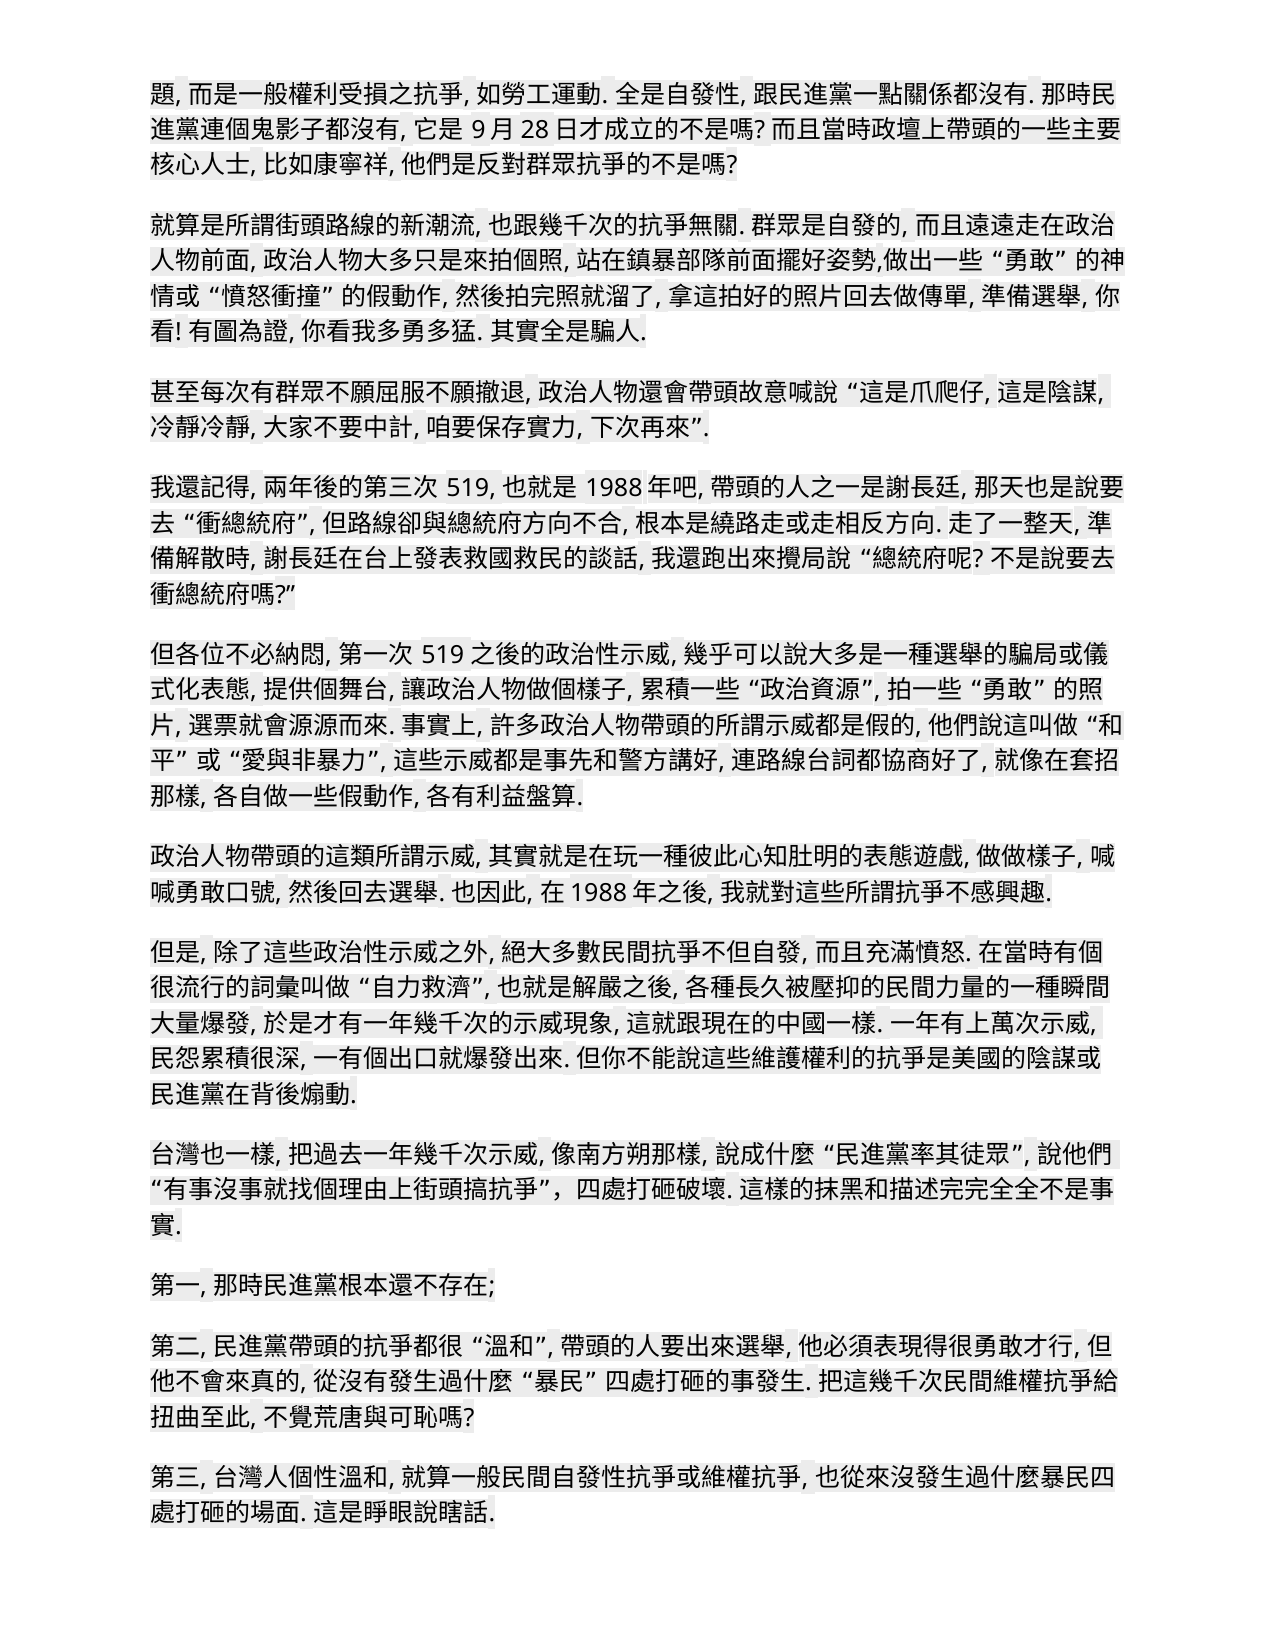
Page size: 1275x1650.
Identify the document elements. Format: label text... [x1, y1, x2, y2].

text 題, 而是一般權利受損之抗爭, 如勞工運動. 全是自發性, 跟民進黨一點關係都沒有. 那時民進黨連個鬼影子都沒有, 它是 9月28日才成立的不是嗎? 而且當時政壇上帶頭的一些主要核心人士, 比如康寧祥, 他們是反對群眾抗爭的不是嗎? [150, 75, 1125, 181]
text 但各位不必納悶, 第一次 519 之後的政治性示威, 幾乎可以說大多是一種選舉的騙局或儀式化表態, 提供個舞台, 讓政治人物做個樣子, 累積一些 “政治資源”, 拍一些 “勇敢” 的照片, 選票就會源源而來. 事實上, 許多政治人物帶頭的所謂示威都是假的, 他們說這叫做 “和平” 或 “愛與非暴力”, 這些示威都是事先和警方講好, 連路線台詞都協商好了, 就像在套招那樣, 各自做一些假動作, 各有利益盤算. [150, 635, 1125, 812]
text 但是, 除了這些政治性示威之外, 絕大多數民間抗爭不但自發, 而且充滿憤怒. 在當時有個很流行的詞彙叫做 “自力救濟”, 也就是解嚴之後, 各種長久被壓抑的民間力量的一種瞬間大量爆發, 於是才有一年幾千次的示威現象, 這就跟現在的中國一樣. 一年有上萬次示威, 民怨累積很深, 一有個出口就爆發出來. 但你不能說這些維護權利的抗爭是美國的陰謀或民進黨在背後煽動. [150, 933, 1125, 1110]
text 甚至每次有群眾不願屈服不願撤退, 政治人物還會帶頭故意喊說 “這是爪爬仔, 這是陰謀, 冷靜冷靜, 大家不要中計, 咱要保存實力, 下次再來”. [150, 373, 1125, 444]
text 就算是所謂街頭路線的新潮流, 也跟幾千次的抗爭無關. 群眾是自發的, 而且遠遠走在政治人物前面, 政治人物大多只是來拍個照, 站在鎮暴部隊前面擺好姿勢,做出一些 “勇敢” 的神情或 “憤怒衝撞” 的假動作, 然後拍完照就溜了, 拿這拍好的照片回去做傳單, 準備選舉, 你看! 有圖為證, 你看我多勇多猛. 其實全是騙人. [150, 206, 1125, 348]
text 台灣也一樣, 把過去一年幾千次示威, 像南方朔那樣, 說成什麼 “民進黨率其徒眾”, 說他們 “有事沒事就找個理由上街頭搞抗爭”，四處打砸破壞. 這樣的抹黑和描述完完全全不是事實. [150, 1135, 1125, 1242]
text 第二, 民進黨帶頭的抗爭都很 “溫和”, 帶頭的人要出來選舉, 他必須表現得很勇敢才行, 但他不會來真的, 從沒有發生過什麼 “暴民” 四處打砸的事發生. 把這幾千次民間維權抗爭給扭曲至此, 不覺荒唐與可恥嗎? [150, 1327, 1125, 1433]
text 我還記得, 兩年後的第三次 519, 也就是 1988年吧, 帶頭的人之一是謝長廷, 那天也是說要去 “衝總統府”, 但路線卻與總統府方向不合, 根本是繞路走或走相反方向. 走了一整天, 準備解散時, 謝長廷在台上發表救國救民的談話, 我還跑出來攪局說 “總統府呢? 不是說要去衝總統府嗎?” [150, 469, 1125, 610]
text 政治人物帶頭的這類所謂示威, 其實就是在玩一種彼此心知肚明的表態遊戲, 做做樣子, 喊喊勇敢口號, 然後回去選舉. 也因此, 在1988年之後, 我就對這些所謂抗爭不感興趣. [150, 837, 1125, 908]
text 第一, 那時民進黨根本還不存在; [150, 1267, 1125, 1302]
text 第三, 台灣人個性溫和, 就算一般民間自發性抗爭或維權抗爭, 也從來沒發生過什麼暴民四處打砸的場面. 這是睜眼說瞎話. [150, 1458, 1125, 1529]
